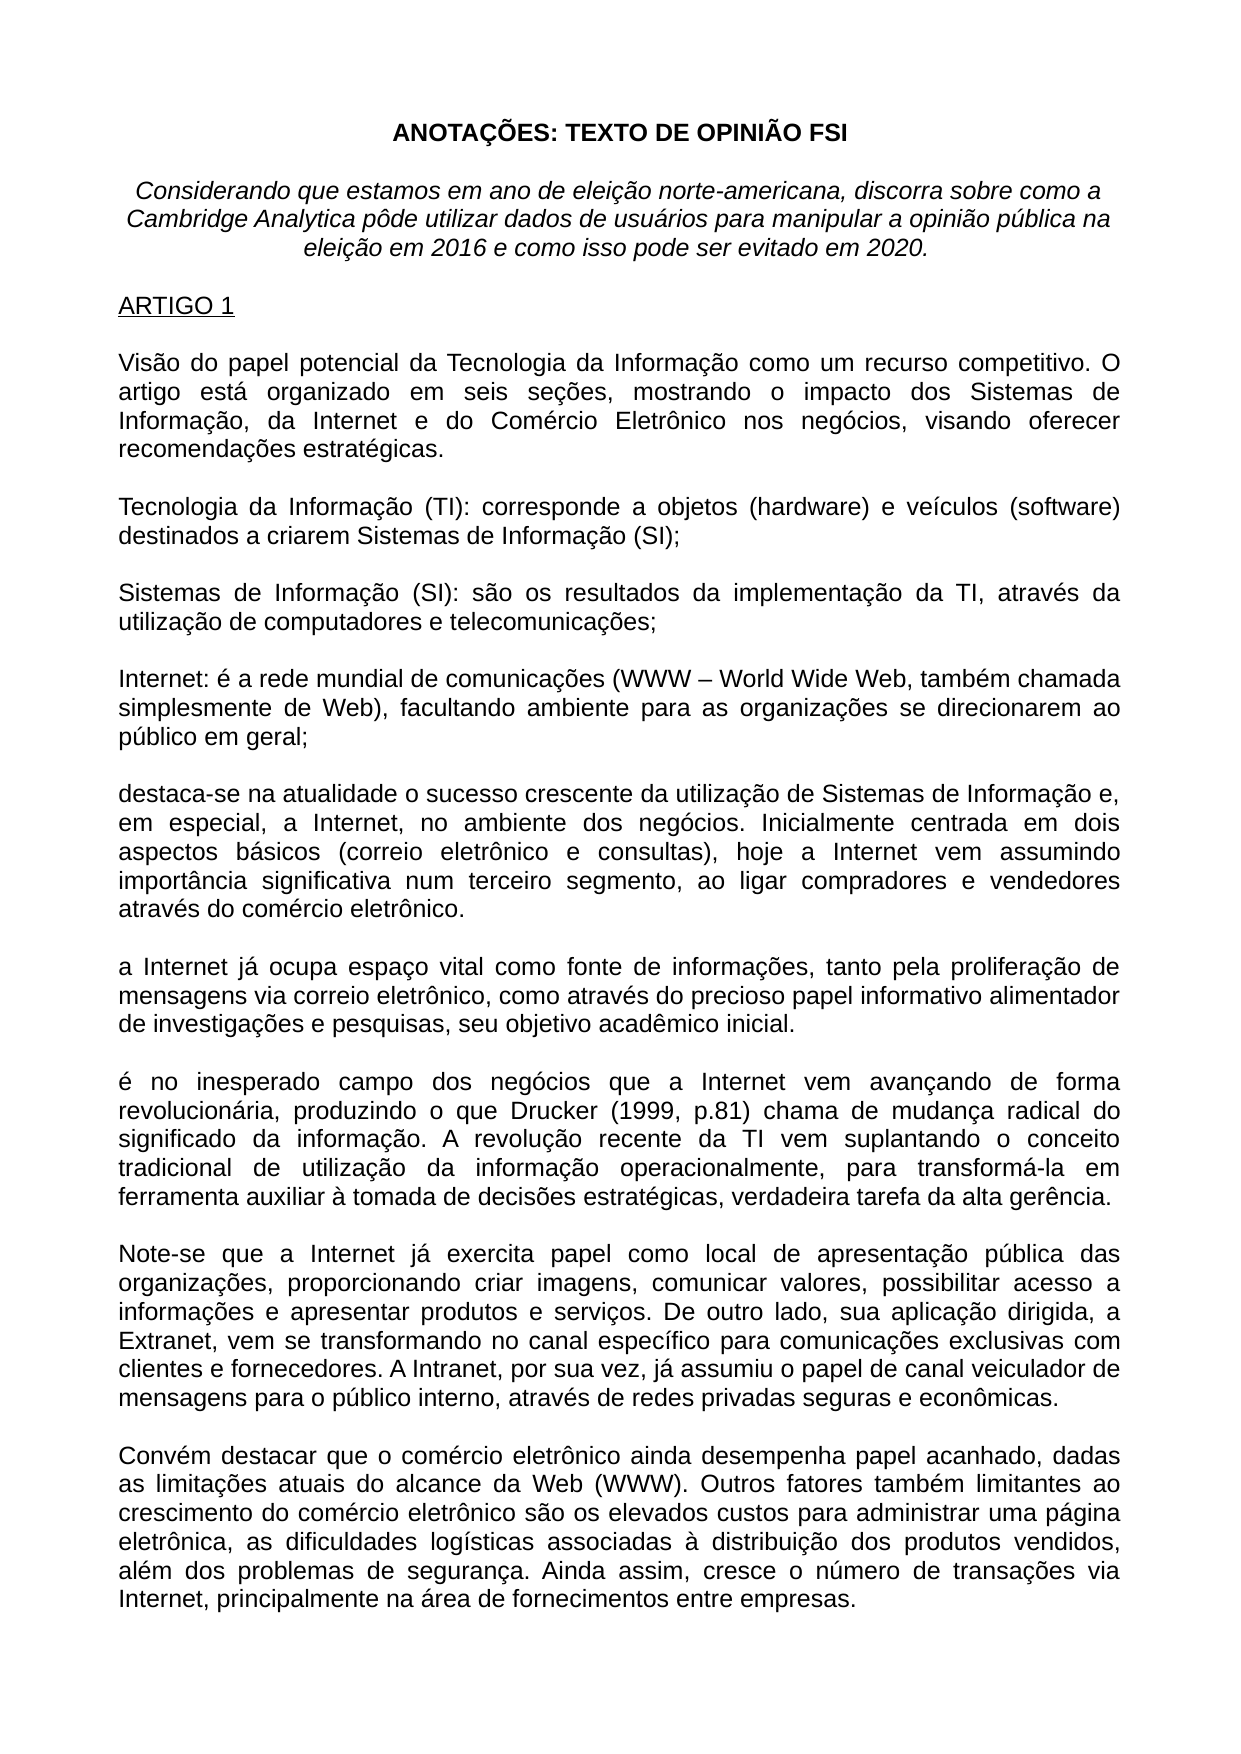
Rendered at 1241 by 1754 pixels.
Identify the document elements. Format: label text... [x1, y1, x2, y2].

text é no inesperado campo dos negócios que a Internet vem avançando de forma revolucionária, produzindo o que Drucker (1999, p.81) chama de mudança radical do significado da informação. A revolução recente da TI vem suplantando o conceito tradicional de utilização da informação operacionalmente, para transformá-la em ferramenta auxiliar à tomada de decisões estratégicas, verdadeira tarefa da alta gerência. [118, 1067, 1122, 1211]
text Visão do papel potencial da Tecnologia da Informação como um recurso competitivo. O artigo está organizado em seis seções, mostrando o impacto dos Sistemas de Informação, da Internet e do Comércio Eletrônico nos negócios, visando oferecer recomendações estratégicas. [118, 348, 1122, 463]
text ARTIGO 1 [118, 291, 1122, 319]
text Tecnologia da Informação (TI): corresponde a objetos (hardware) e veículos (software) destinados a criarem Sistemas de Informação (SI); [118, 492, 1122, 549]
text a Internet já ocupa espaço vital como fonte de informações, tanto pela proliferação de mensagens via correio eletrônico, como através do precioso papel informativo alimentador de investigações e pesquisas, seu objetivo acadêmico inicial. [118, 952, 1122, 1038]
text Internet: é a rede mundial de comunicações (WWW – World Wide Web, também chamada simplesmente de Web), facultando ambiente para as organizações se direcionarem ao público em geral; [118, 664, 1122, 751]
text Note-se que a Internet já exercita papel como local de apresentação pública das organizações, proporcionando criar imagens, comunicar valores, possibilitar acesso a informações e apresentar produtos e serviços. De outro lado, sua aplicação dirigida, a Extranet, vem se transformando no canal específico para comunicações exclusivas com clientes e fornecedores. A Intranet, por sua vez, já assumiu o papel de canal veiculador de mensagens para o público interno, através de redes privadas seguras e econômicas. [118, 1239, 1122, 1412]
text Convém destacar que o comércio eletrônico ainda desempenha papel acanhado, dadas as limitações atuais do alcance da Web (WWW). Outros fatores também limitantes ao crescimento do comércio eletrônico são os elevados custos para administrar uma página eletrônica, as dificuldades logísticas associadas à distribuição dos produtos vendidos, além dos problemas de segurança. Ainda assim, cresce o número de transações via Internet, principalmente na área de fornecimentos entre empresas. [118, 1441, 1122, 1613]
text ANOTAÇÕES: TEXTO DE OPINIÃO FSI [118, 118, 1122, 147]
text Sistemas de Informação (SI): são os resultados da implementação da TI, através da utilização de computadores e telecomunicações; [118, 578, 1122, 636]
text Considerando que estamos em ano de eleição norte-americana, discorra sobre como a Cambridge Analytica pôde utilizar dados de usuários para manipular a opinião pública na eleição em 2016 e como isso pode ser evitado em 2020. [118, 176, 1122, 262]
text destaca-se na atualidade o sucesso crescente da utilização de Sistemas de Informação e, em especial, a Internet, no ambiente dos negócios. Inicialmente centrada em dois aspectos básicos (correio eletrônico e consultas), hoje a Internet vem assumindo importância significativa num terceiro segmento, ao ligar compradores e vendedores através do comércio eletrônico. [118, 779, 1122, 923]
